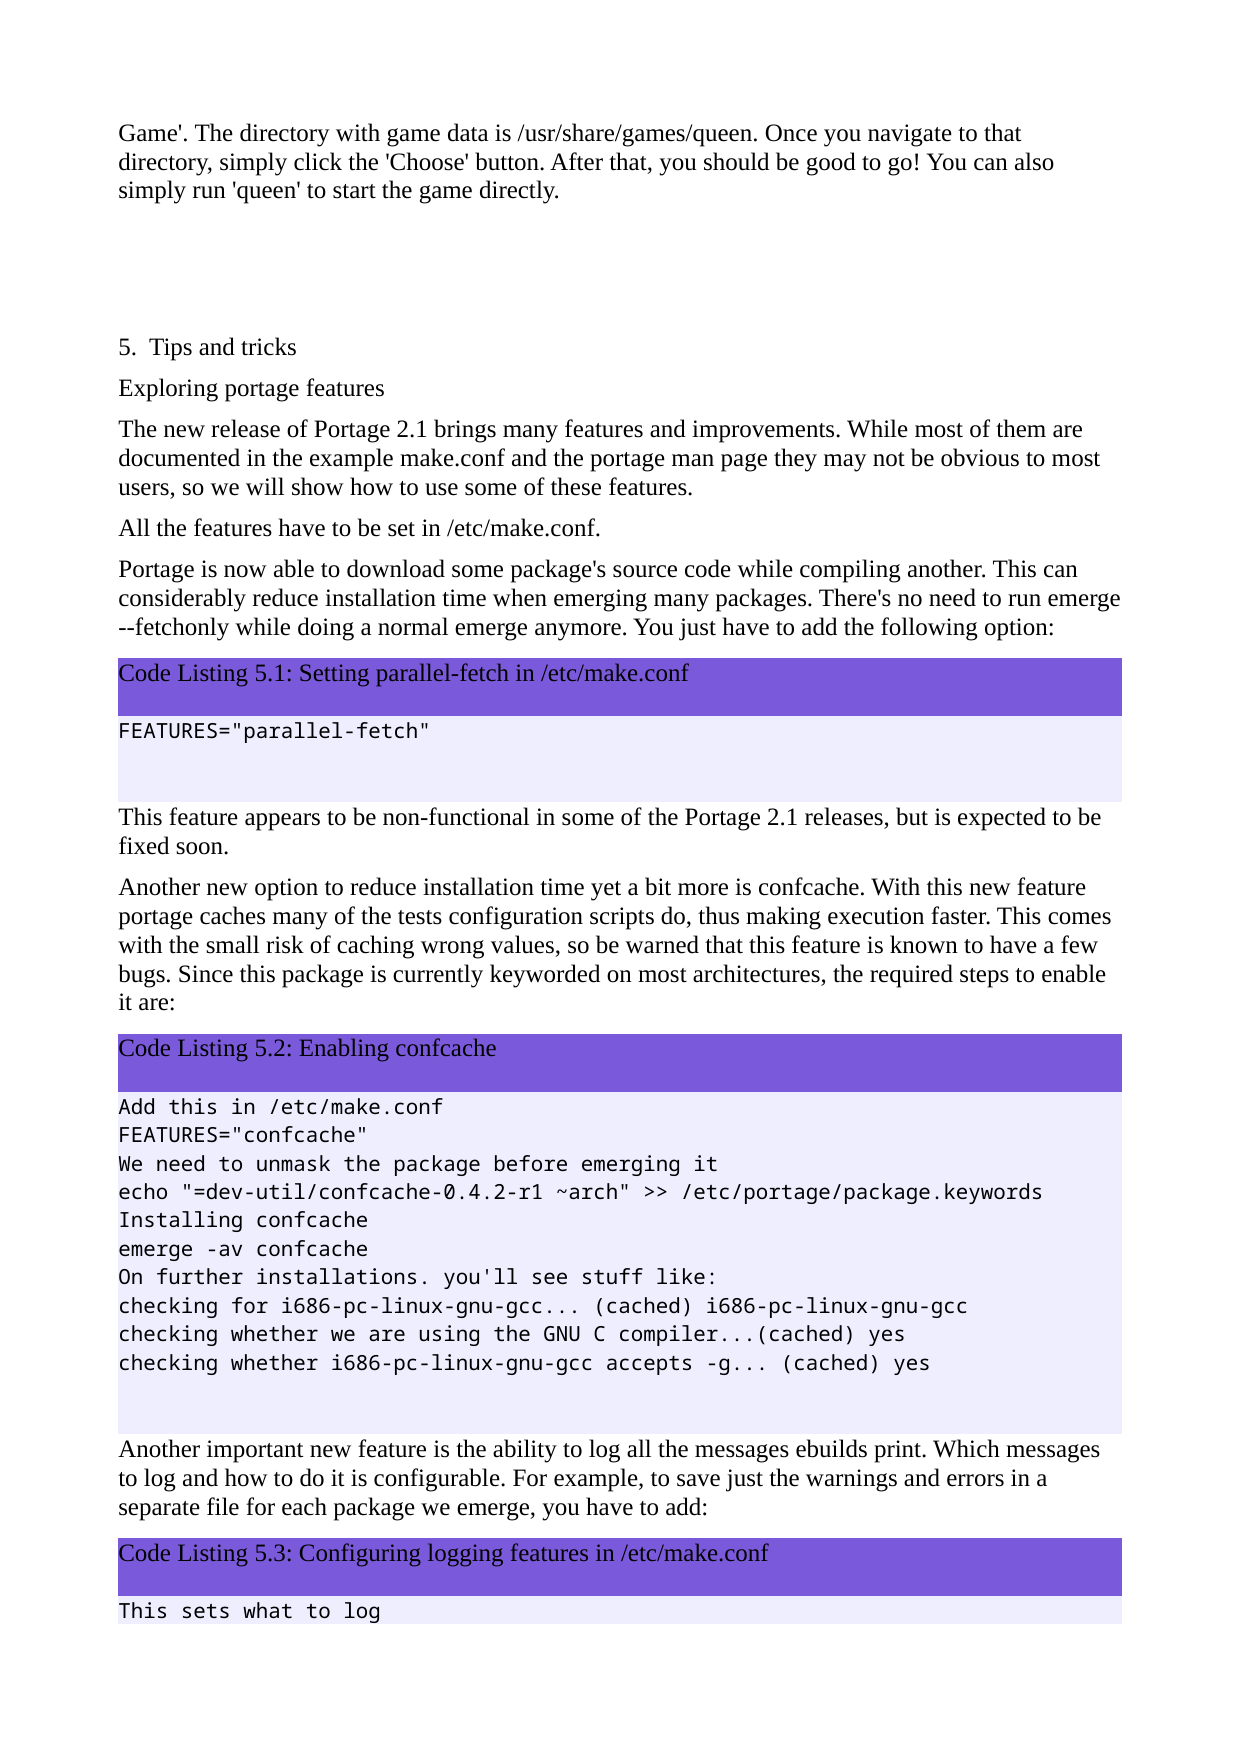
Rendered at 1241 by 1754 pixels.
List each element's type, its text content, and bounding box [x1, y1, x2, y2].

text This feature appears to be non-functional in some of the Portage 2.1 releases, but is expected to be fixed soon. [118, 802, 1122, 860]
table_header Code Listing 5.1: Setting parallel-fetch in /etc/make.conf [118, 658, 1122, 716]
text Portage is now able to download some package's source code while compiling another. This can considerably reduce installation time when emerging many packages. There's no need to run emerge --fetchonly while doing a normal emerge anymore. You just have to add the following option: [118, 554, 1122, 641]
text 5. Tips and tricks [118, 332, 1122, 361]
table_header Code Listing 5.3: Configuring logging features in /etc/make.conf [118, 1538, 1122, 1596]
table_cell FEATURES="parallel-fetch" [118, 716, 1122, 802]
table_cell This sets what to log [118, 1596, 1122, 1624]
table_header Code Listing 5.2: Enabling confcache [118, 1034, 1122, 1092]
text Another important new feature is the ability to log all the messages ebuilds print. Which messages to log and how to do it is configurable. For example, to save just the warnings and errors in a separate file for each package we emerge, you have to add: [118, 1434, 1122, 1520]
table_cell Add this in /etc/make.conf FEATURES="confcache" We need to unmask the package before emerging it echo "=dev-util/confcache-0.4.2-r1 ~arch" >> /etc/portage/package.keywords Installing confcache emerge -av confcache On further installations. you'll see stuff like: checking for i686-pc-linux-gnu-gcc... (cached) i686-pc-linux-gnu-gcc checking whether we are using the GNU C compiler...(cached) yes checking whether i686-pc-linux-gnu-gcc accepts -g... (cached) yes [118, 1092, 1122, 1434]
text Exploring portage features [118, 373, 1122, 402]
text Another new option to reduce installation time yet a bit more is confcache. With this new feature portage caches many of the tests configuration scripts do, thus making execution faster. This comes with the small risk of caching wrong values, so be warned that this feature is known to have a few bugs. Since this package is currently keyworded on most architectures, the required steps to enable it are: [118, 872, 1122, 1016]
text The new release of Portage 2.1 brings many features and improvements. While most of them are documented in the example make.conf and the portage man page they may not be obvious to most users, so we will show how to use some of these features. [118, 414, 1122, 501]
text Game'. The directory with game data is /usr/share/games/queen. Once you navigate to that directory, simply click the 'Choose' button. After that, you should be good to go! You can also simply run 'queen' to start the game directly. [118, 118, 1122, 204]
text All the features have to be set in /etc/make.conf. [118, 513, 1122, 542]
